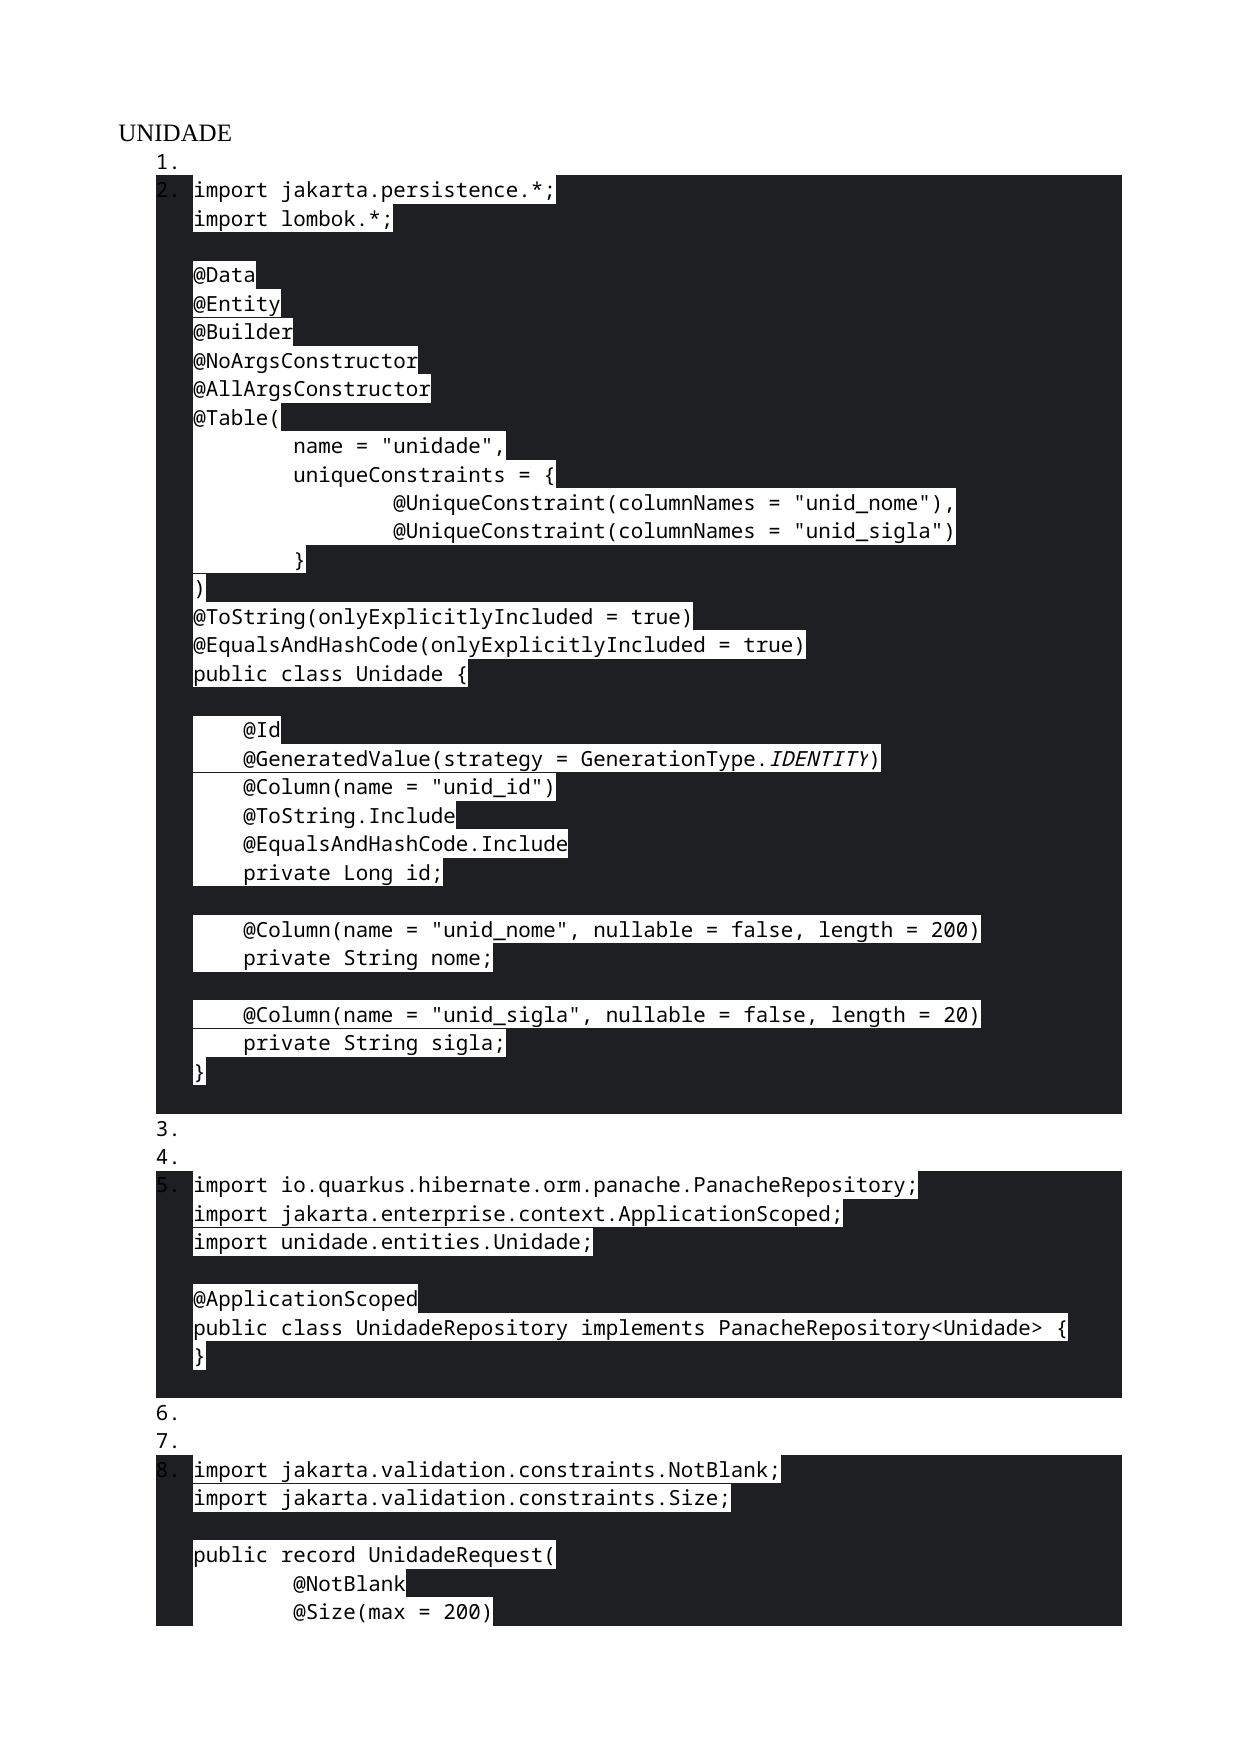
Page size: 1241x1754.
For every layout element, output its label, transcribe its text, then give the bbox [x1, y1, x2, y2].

list import jakarta.validation.constraints.NotBlank; import jakarta.validation.constraints.Size; public record UnidadeRequest( @NotBlank @Size(max = 200) [156, 1455, 1122, 1626]
list import io.quarkus.hibernate.orm.panache.PanacheRepository; import jakarta.enterprise.context.ApplicationScoped; import unidade.entities.Unidade; @ApplicationScoped public class UnidadeRepository implements PanacheRepository<Unidade> { } [156, 1171, 1122, 1398]
text UNIDADE [118, 118, 1122, 147]
list import jakarta.persistence.*; import lombok.*; @Data @Entity @Builder @NoArgsConstructor @AllArgsConstructor @Table( name = "unidade", uniqueConstraints = { @UniqueConstraint(columnNames = "unid_nome"), @UniqueConstraint(columnNames = "unid_sigla") } ) @ToString(onlyExplicitlyIncluded = true) @EqualsAndHashCode(onlyExplicitlyIncluded = true) public class Unidade { @Id @GeneratedValue(strategy = GenerationType.IDENTITY) @Column(name = "unid_id") @ToString.Include @EqualsAndHashCode.Include private Long id; @Column(name = "unid_nome", nullable = false, length = 200) private String nome; @Column(name = "unid_sigla", nullable = false, length = 20) private String sigla; } [156, 175, 1122, 1114]
